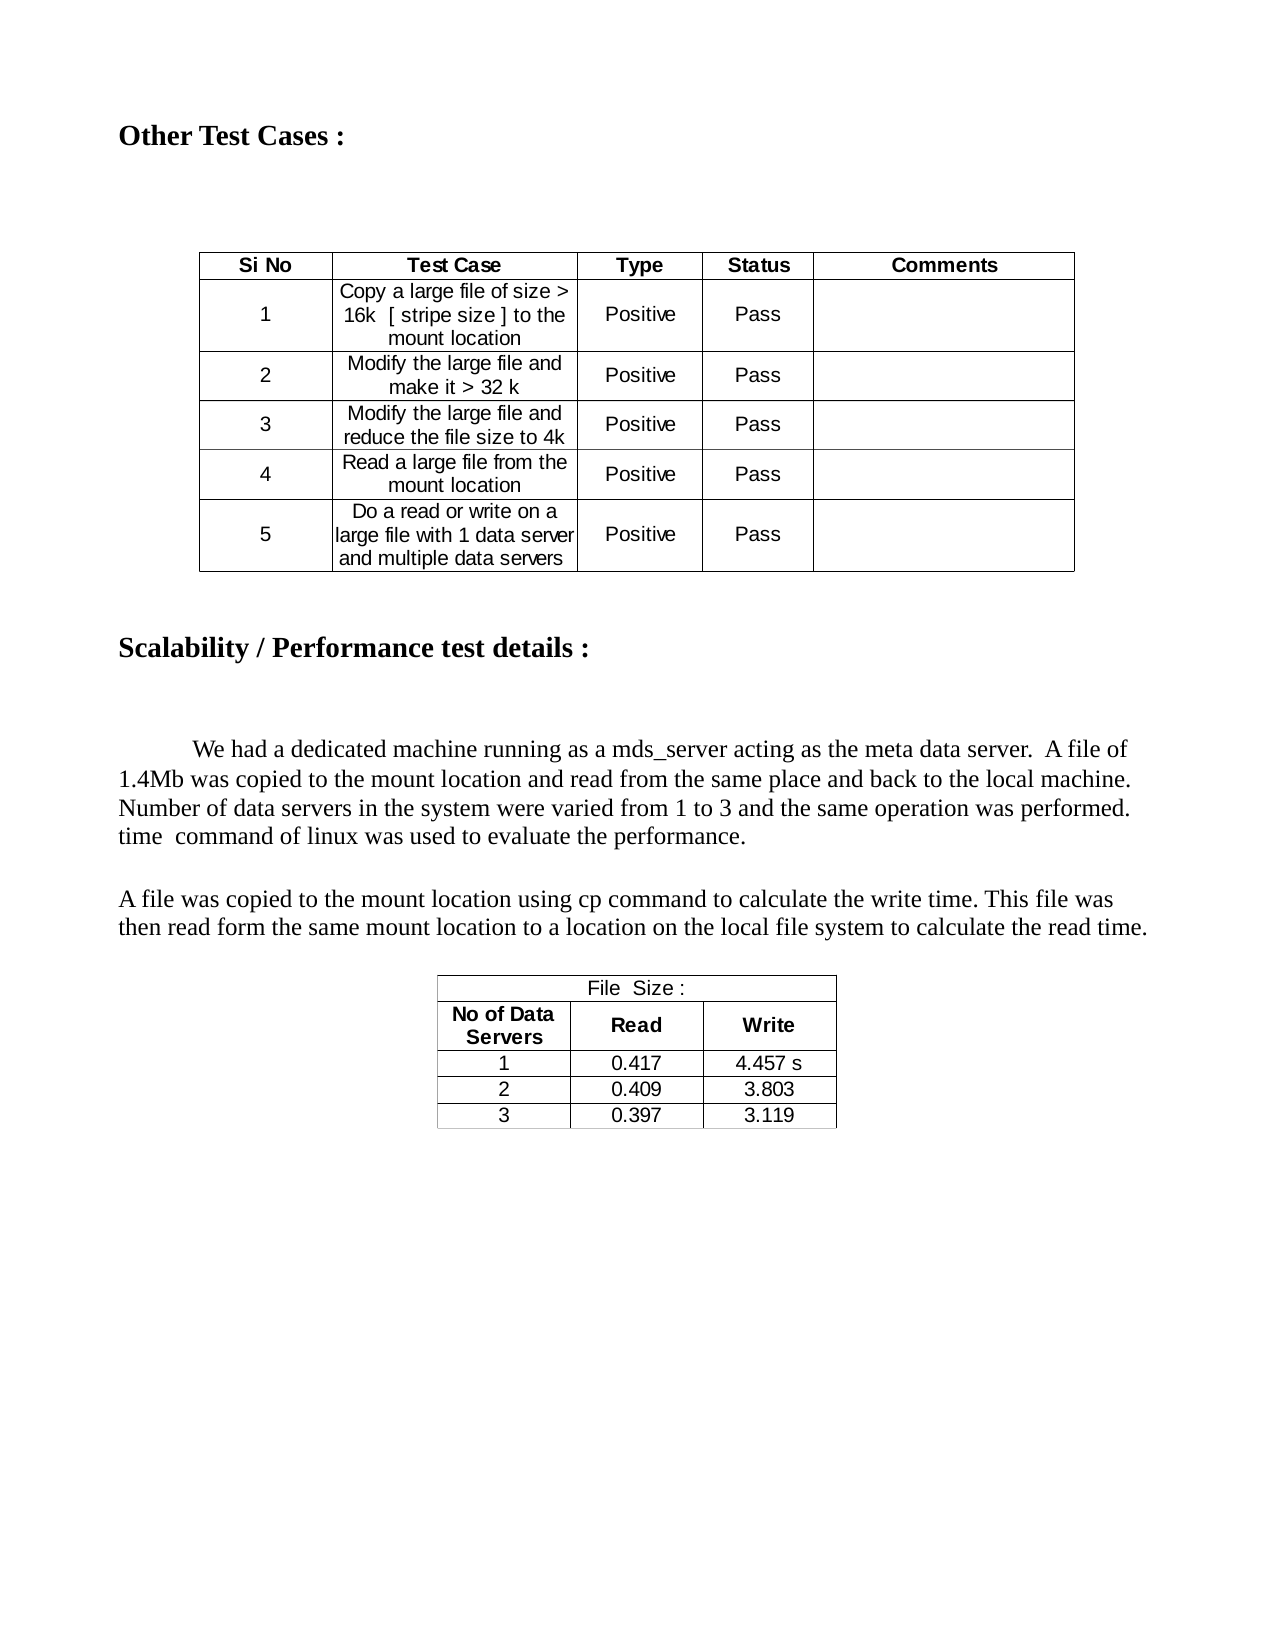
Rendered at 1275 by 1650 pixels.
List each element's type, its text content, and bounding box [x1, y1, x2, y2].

text Other Test Cases : [118, 118, 1157, 152]
text A file was copied to the mount location using cp command to calculate the write time. This file was then read form the same mount location to a location on the local file system to calculate the read time. [118, 884, 1157, 941]
text Scalability / Performance test details : [118, 630, 1157, 663]
text We had a dedicated machine running as a mds_server acting as the meta data server. A file of 1.4Mb was copied to the mount location and read from the same place and back to the local machine. Number of data servers in the system were varied from 1 to 3 and the same operation was performed. time command of linux was used to evaluate the performance. [118, 730, 1157, 850]
